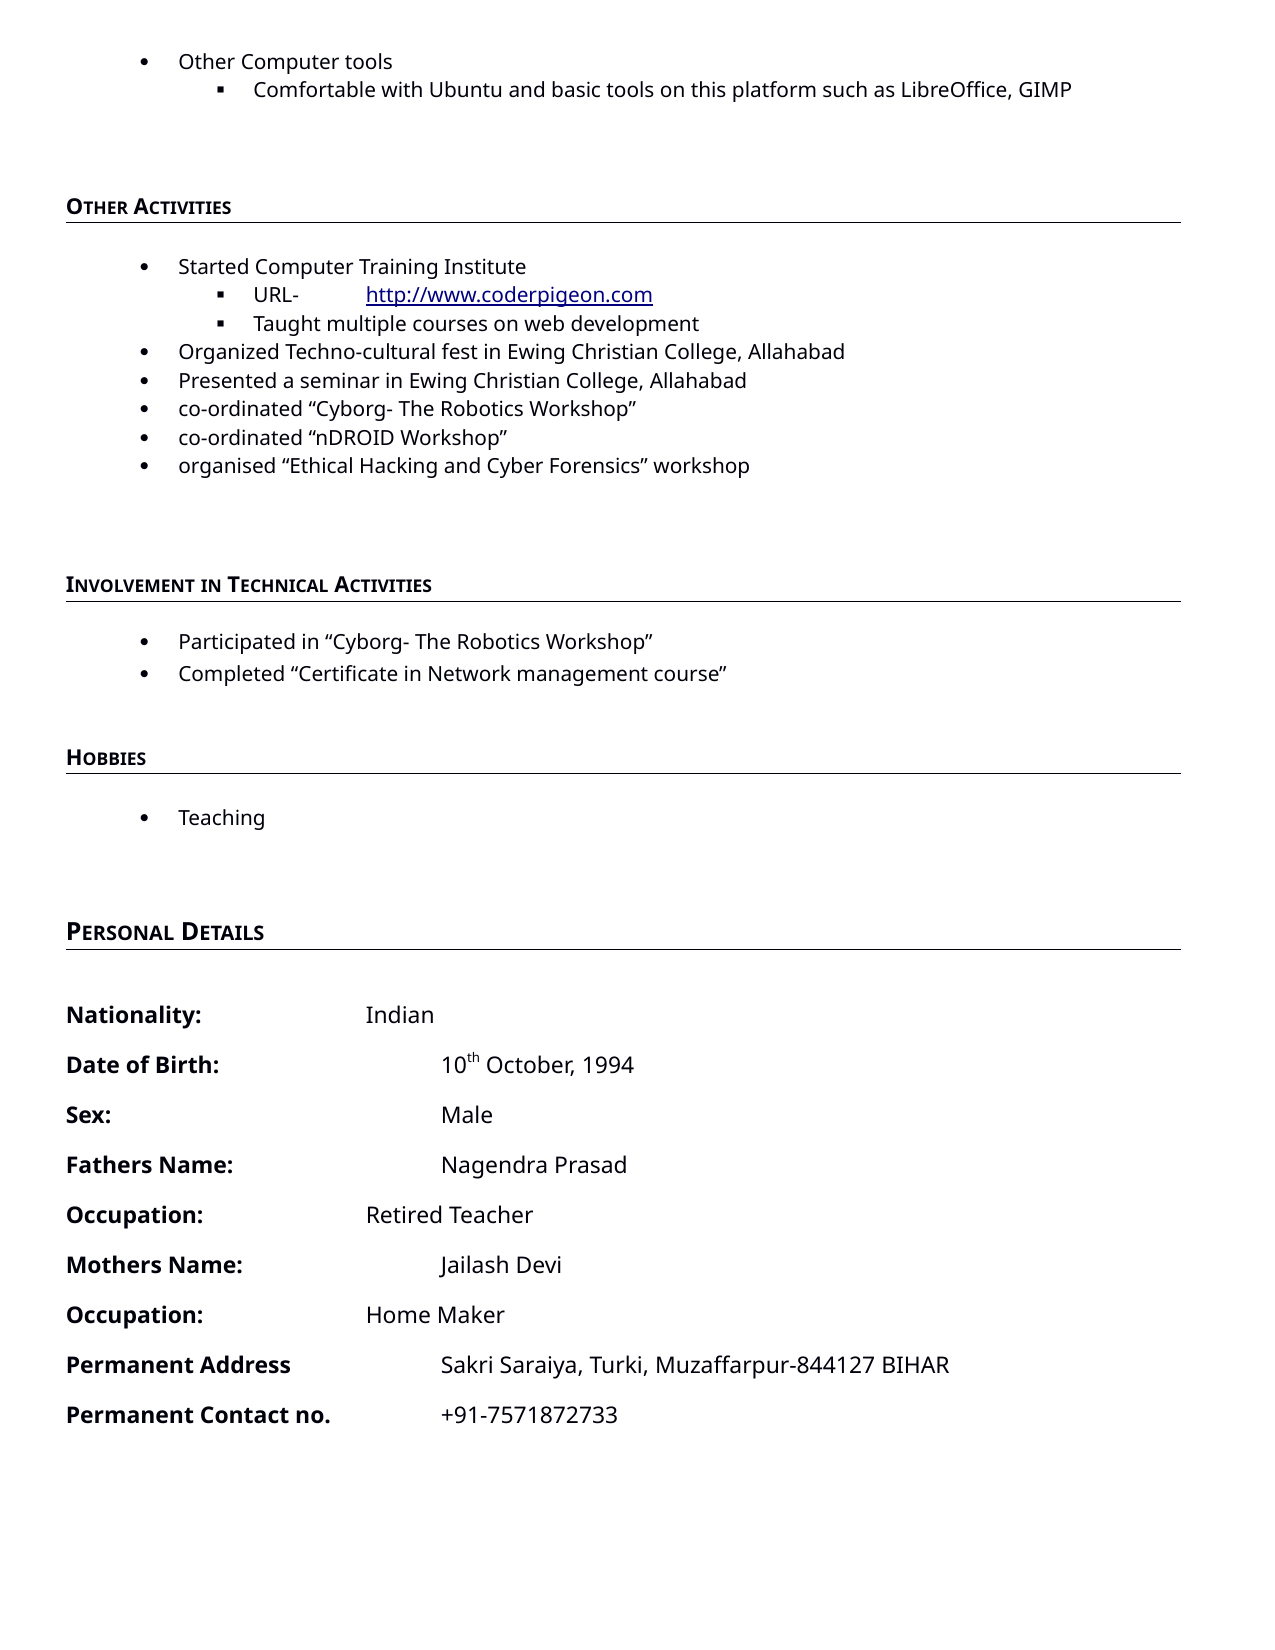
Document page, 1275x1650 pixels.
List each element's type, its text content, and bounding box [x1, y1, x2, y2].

text Fathers Name: Nagendra Prasad [66, 1150, 1181, 1179]
list URL- http://www.coderpigeon.com [216, 280, 1181, 309]
text Other Activities [66, 191, 1181, 222]
list Completed “Certificate in Network management course” [141, 659, 1181, 688]
list Teaching [141, 803, 1181, 831]
list Comfortable with Ubuntu and basic tools on this platform such as LibreOffice, GIMP [216, 75, 1181, 104]
text Hobbies [66, 742, 1181, 773]
list Organized Techno-cultural fest in Ewing Christian College, Allahabad [141, 337, 1181, 366]
text Personal Details [66, 917, 1181, 949]
text Sex: Male [66, 1100, 1181, 1129]
list Participated in “Cyborg- The Robotics Workshop” [141, 627, 1181, 655]
list co-ordinated “Cyborg- The Robotics Workshop” [141, 394, 1181, 423]
list Other Computer tools [141, 47, 1181, 75]
list organised “Ethical Hacking and Cyber Forensics” workshop [141, 451, 1181, 479]
list co-ordinated “nDROID Workshop” [141, 423, 1181, 451]
text Date of Birth: 10th October, 1994 [66, 1050, 1181, 1079]
text Occupation: Home Maker [66, 1300, 1181, 1329]
list Taught multiple courses on web development [216, 309, 1181, 337]
text Permanent Contact no. +91-7571872733 [66, 1400, 1181, 1429]
list Presented a seminar in Ewing Christian College, Allahabad [141, 366, 1181, 394]
list Started Computer Training Institute [141, 252, 1181, 280]
text Mothers Name: Jailash Devi [66, 1250, 1181, 1279]
text Permanent Address Sakri Saraiya, Turki, Muzaffarpur-844127 BIHAR [66, 1350, 1181, 1379]
text Involvement in Technical Activities [66, 569, 1181, 601]
text Nationality: Indian [66, 1000, 1181, 1029]
text Occupation: Retired Teacher [66, 1200, 1181, 1229]
